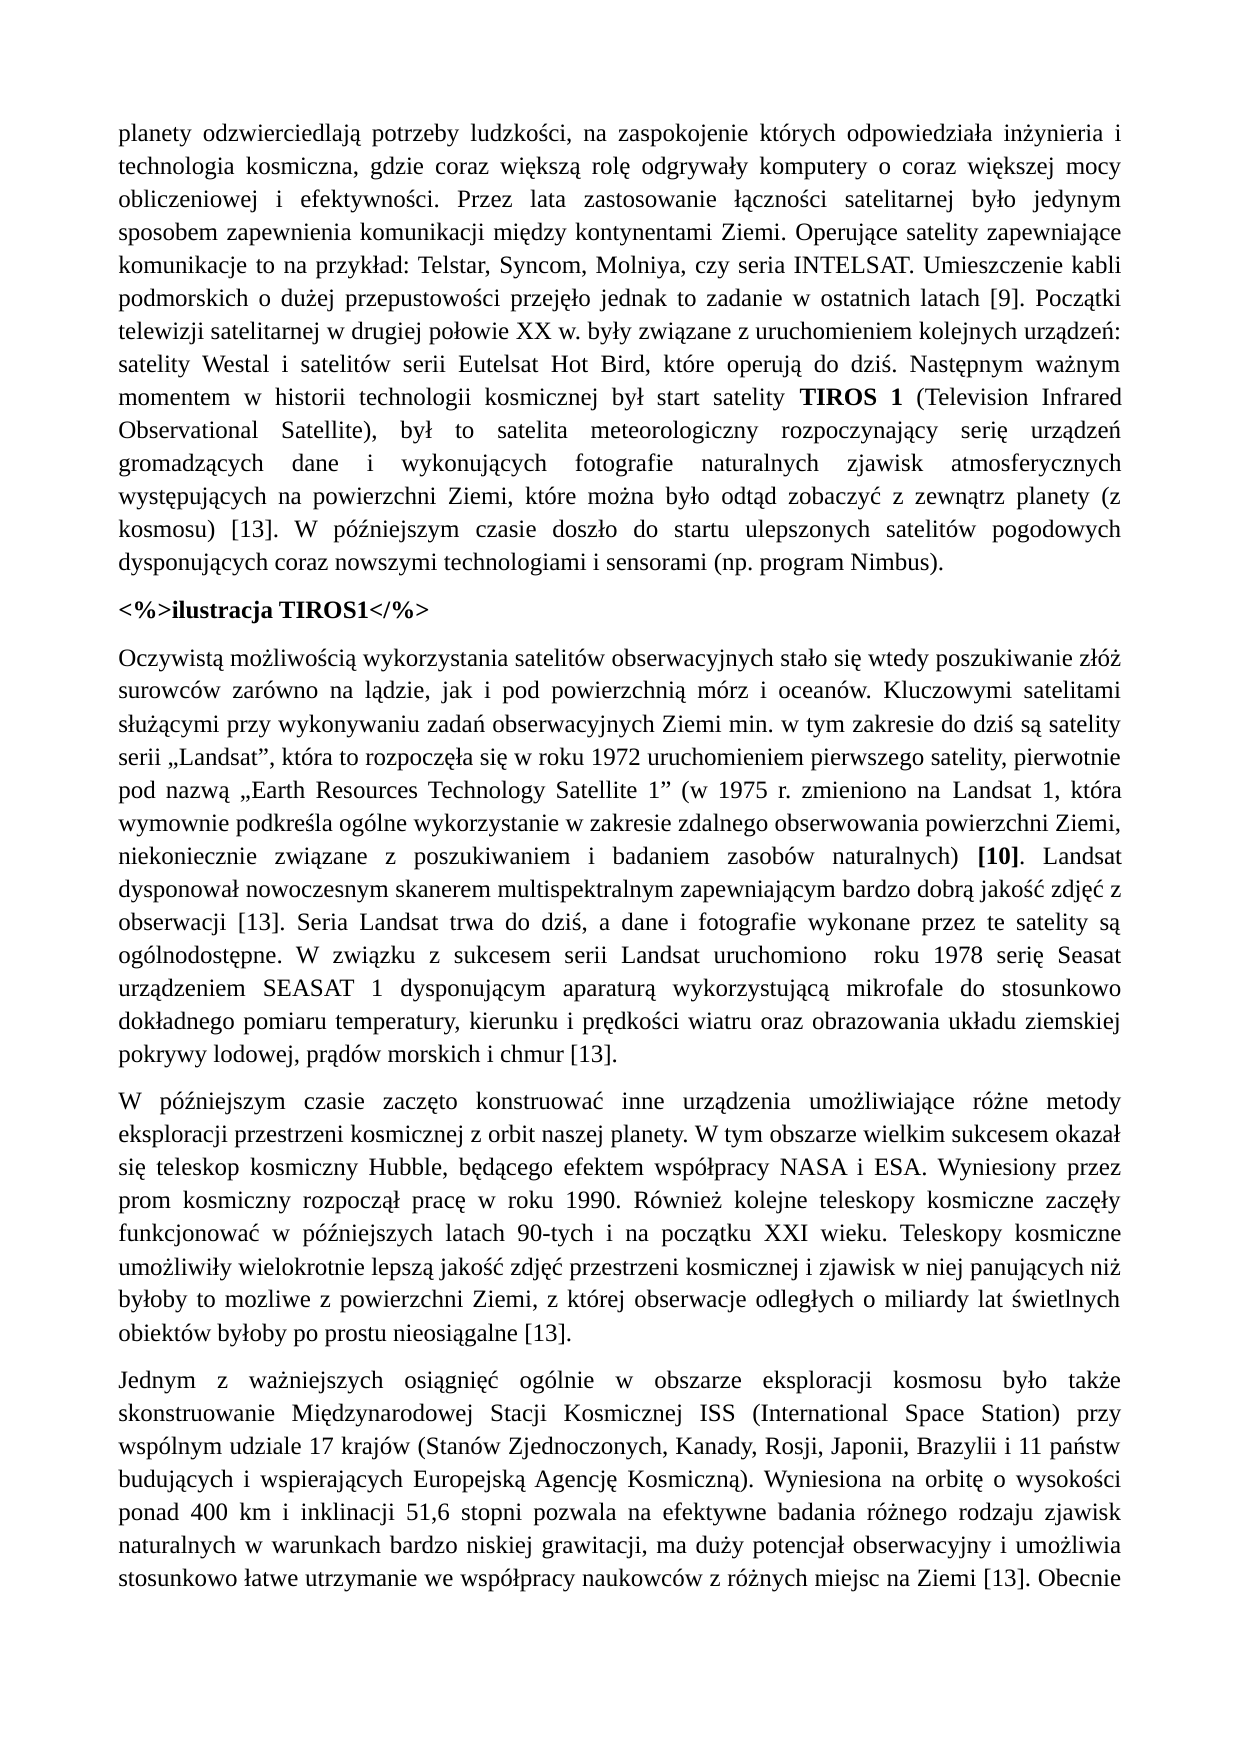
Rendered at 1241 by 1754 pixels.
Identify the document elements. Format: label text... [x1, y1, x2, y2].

text <%>ilustracja TIROS1</%> [118, 595, 1122, 624]
text W późniejszym czasie zaczęto konstruować inne urządzenia umożliwiające różne metody eksploracji przestrzeni kosmicznej z orbit naszej planety. W tym obszarze wielkim sukcesem okazał się teleskop kosmiczny Hubble, będącego efektem współpracy NASA i ESA. Wyniesiony przez prom kosmiczny rozpoczął pracę w roku 1990. Również kolejne teleskopy kosmiczne zaczęły funkcjonować w późniejszych latach 90-tych i na początku XXI wieku. Teleskopy kosmiczne umożliwiły wielokrotnie lepszą jakość zdjęć przestrzeni kosmicznej i zjawisk w niej panujących niż byłoby to mozliwe z powierzchni Ziemi, z której obserwacje odległych o miliardy lat świetlnych obiektów byłoby po prostu nieosiągalne [13]. [118, 1086, 1122, 1346]
text Oczywistą możliwością wykorzystania satelitów obserwacyjnych stało się wtedy poszukiwanie złóż surowców zarówno na lądzie, jak i pod powierzchnią mórz i oceanów. Kluczowymi satelitami służącymi przy wykonywaniu zadań obserwacyjnych Ziemi min. w tym zakresie do dziś są satelity serii „Landsat”, która to rozpoczęła się w roku 1972 uruchomieniem pierwszego satelity, pierwotnie pod nazwą „Earth Resources Technology Satellite 1” (w 1975 r. zmieniono na Landsat 1, która wymownie podkreśla ogólne wykorzystanie w zakresie zdalnego obserwowania powierzchni Ziemi, niekoniecznie związane z poszukiwaniem i badaniem zasobów naturalnych) [10]. Landsat dysponował nowoczesnym skanerem multispektralnym zapewniającym bardzo dobrą jakość zdjęć z obserwacji [13]. Seria Landsat trwa do dziś, a dane i fotografie wykonane przez te satelity są ogólnodostępne. W związku z sukcesem serii Landsat uruchomiono roku 1978 serię Seasat urządzeniem SEASAT 1 dysponującym aparaturą wykorzystującą mikrofale do stosunkowo dokładnego pomiaru temperatury, kierunku i prędkości wiatru oraz obrazowania układu ziemskiej pokrywy lodowej, prądów morskich i chmur [13]. [118, 643, 1122, 1068]
text Jednym z ważniejszych osiągnięć ogólnie w obszarze eksploracji kosmosu było także skonstruowanie Międzynarodowej Stacji Kosmicznej ISS (International Space Station) przy wspólnym udziale 17 krajów (Stanów Zjednoczonych, Kanady, Rosji, Japonii, Brazylii i 11 państw budujących i wspierających Europejską Agencję Kosmiczną). Wyniesiona na orbitę o wysokości ponad 400 km i inklinacji 51,6 stopni pozwala na efektywne badania różnego rodzaju zjawisk naturalnych w warunkach bardzo niskiej grawitacji, ma duży potencjał obserwacyjny i umożliwia stosunkowo łatwe utrzymanie we współpracy naukowców z różnych miejsc na Ziemi [13]. Obecnie [118, 1365, 1122, 1592]
text planety odzwierciedlają potrzeby ludzkości, na zaspokojenie których odpowiedziała inżynieria i technologia kosmiczna, gdzie coraz większą rolę odgrywały komputery o coraz większej mocy obliczeniowej i efektywności. Przez lata zastosowanie łączności satelitarnej było jedynym sposobem zapewnienia komunikacji między kontynentami Ziemi. Operujące satelity zapewniające komunikacje to na przykład: Telstar, Syncom, Molniya, czy seria INTELSAT. Umieszczenie kabli podmorskich o dużej przepustowości przejęło jednak to zadanie w ostatnich latach [9]. Początki telewizji satelitarnej w drugiej połowie XX w. były związane z uruchomieniem kolejnych urządzeń: satelity Westal i satelitów serii Eutelsat Hot Bird, które operują do dziś. Następnym ważnym momentem w historii technologii kosmicznej był start satelity TIROS 1 (Television Infrared Observational Satellite), był to satelita meteorologiczny rozpoczynający serię urządzeń gromadzących dane i wykonujących fotografie naturalnych zjawisk atmosferycznych występujących na powierzchni Ziemi, które można było odtąd zobaczyć z zewnątrz planety (z kosmosu) [13]. W późniejszym czasie doszło do startu ulepszonych satelitów pogodowych dysponujących coraz nowszymi technologiami i sensorami (np. program Nimbus). [118, 118, 1122, 576]
